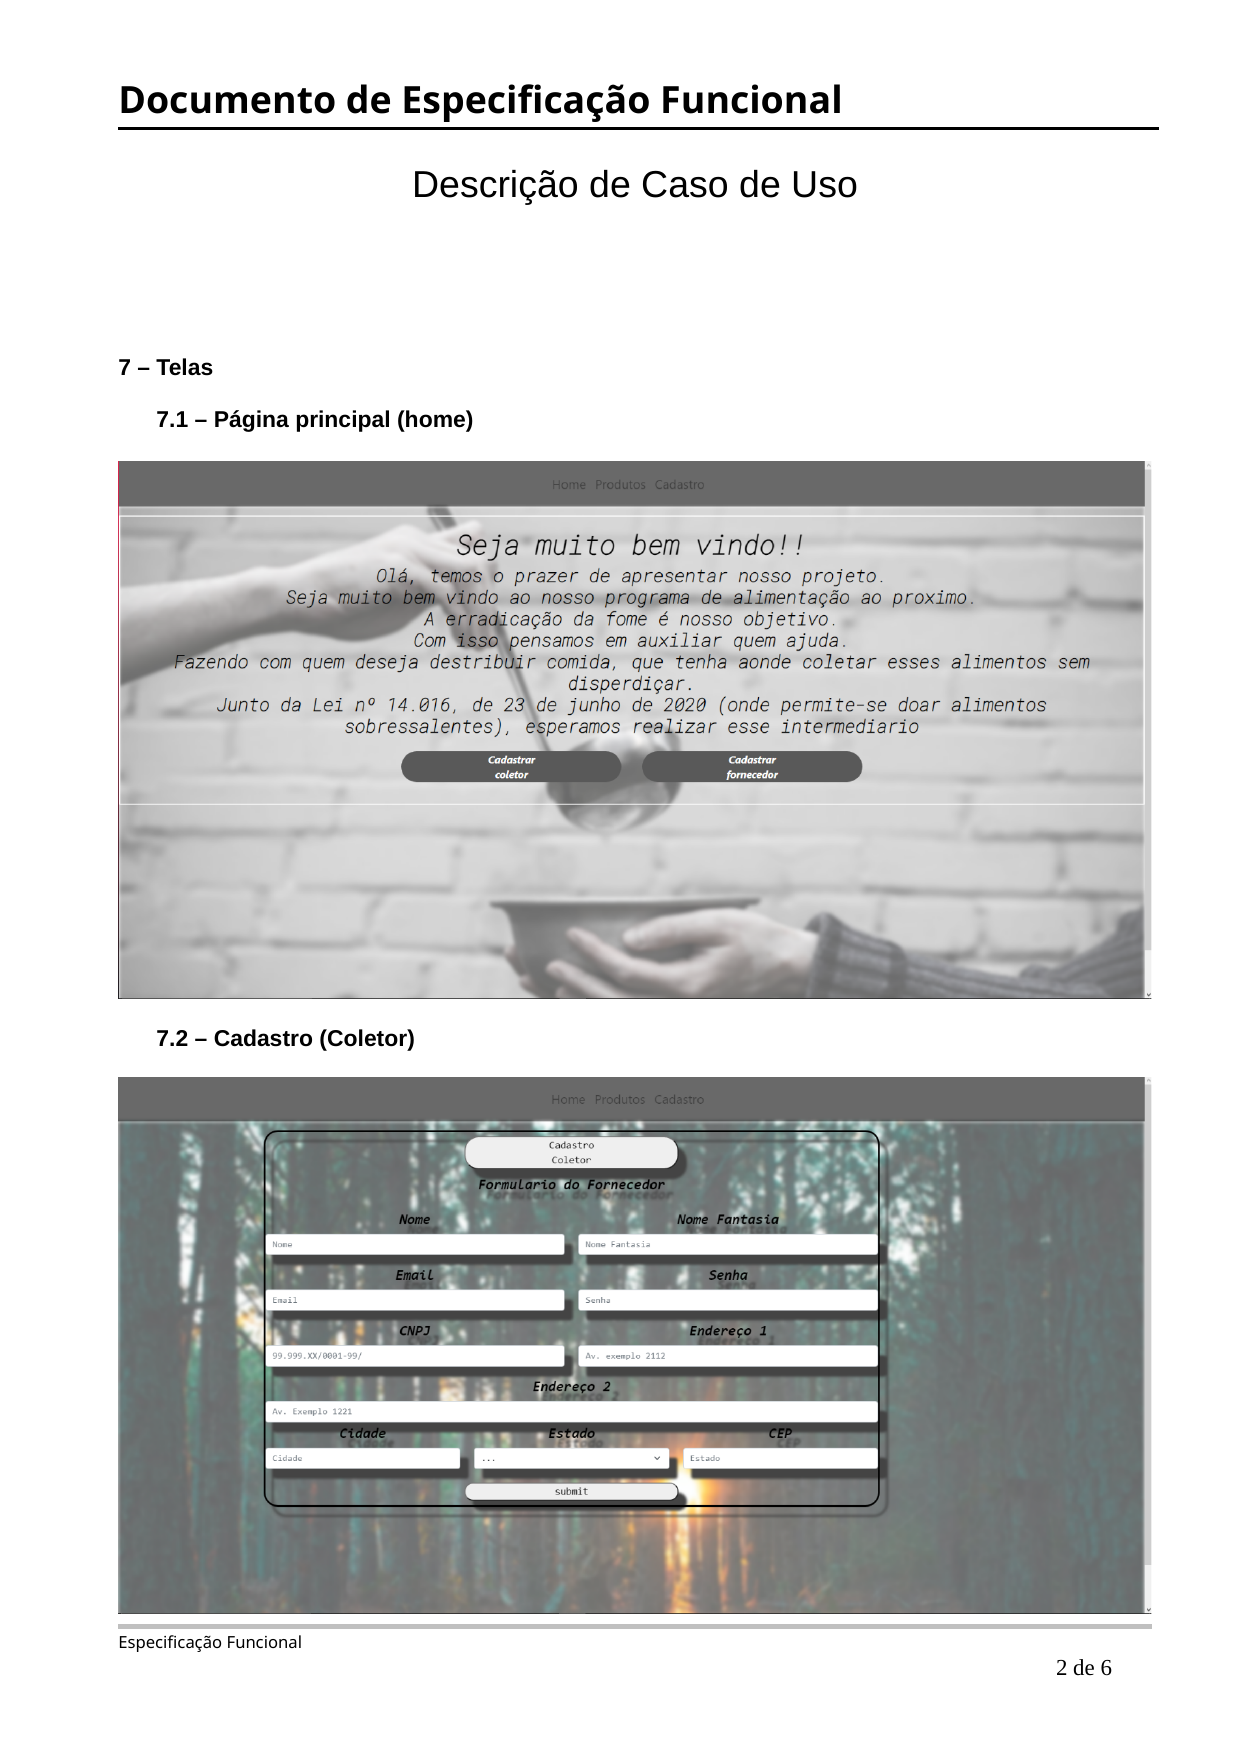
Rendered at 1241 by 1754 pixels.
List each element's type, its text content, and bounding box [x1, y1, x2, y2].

subtitle 7 – Telas [118, 354, 1152, 380]
subtitle 7.2 – Cadastro (Coletor) [118, 1025, 1152, 1051]
subtitle 7.1 – Página principal (home) [118, 406, 1152, 433]
